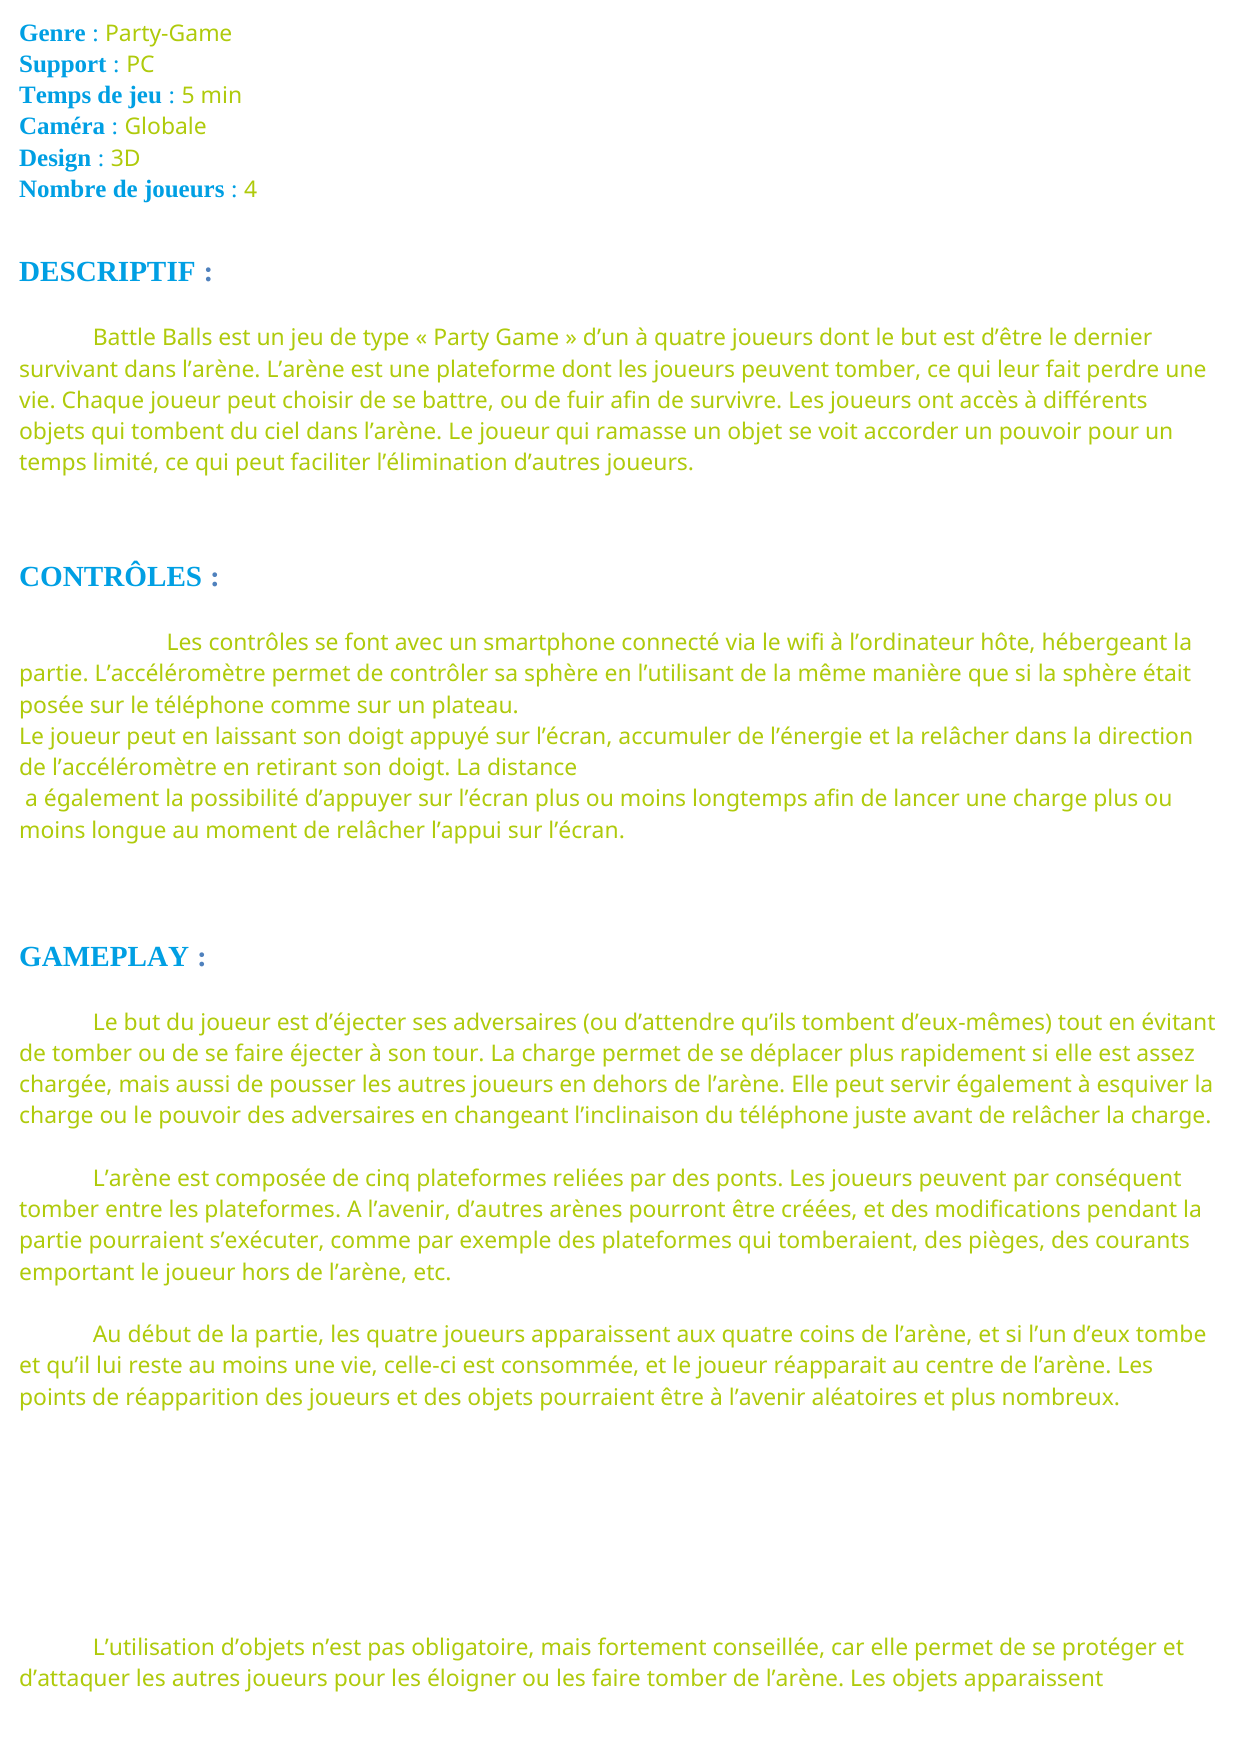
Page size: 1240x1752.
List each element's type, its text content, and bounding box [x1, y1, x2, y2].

text GAMEPLAY : [19, 939, 1219, 972]
subtitle DESCRIPTIF : [19, 254, 1219, 288]
text L’utilisation d’objets n’est pas obligatoire, mais fortement conseillée, car elle permet de se protéger et d’attaquer les autres joueurs pour les éloigner ou les faire tomber de l’arène. Les objets apparaissent [19, 1631, 1219, 1693]
text L’arène est composée de cinq plateformes reliées par des ponts. Les joueurs peuvent par conséquent tomber entre les plateformes. A l’avenir, d’autres arènes pourront être créées, et des modifications pendant la partie pourraient s’exécuter, comme par exemple des plateformes qui tomberaient, des pièges, des courants emportant le joueur hors de l’arène, etc. [19, 1162, 1219, 1287]
text Genre : Party-Game [19, 17, 1219, 48]
text Battle Balls est un jeu de type « Party Game » d’un à quatre joueurs dont le but est d’être le dernier survivant dans l’arène. L’arène est une plateforme dont les joueurs peuvent tomber, ce qui leur fait perdre une vie. Chaque joueur peut choisir de se battre, ou de fuir afin de survivre. Les joueurs ont accès à différents objets qui tombent du ciel dans l’arène. Le joueur qui ramasse un objet se voit accorder un pouvoir pour un temps limité, ce qui peut faciliter l’élimination d’autres joueurs. [19, 321, 1219, 478]
text Support : PC [19, 48, 1219, 79]
text Les contrôles se font avec un smartphone connecté via le wifi à l’ordinateur hôte, hébergeant la partie. L’accéléromètre permet de contrôler sa sphère en l’utilisant de la même manière que si la sphère était posée sur le téléphone comme sur un plateau. Le joueur peut en laissant son doigt appuyé sur l’écran, accumuler de l’énergie et la relâcher dans la direction de l’accéléromètre en retirant son doigt. La distance a également la possibilité d’appuyer sur l’écran plus ou moins longtemps afin de lancer une charge plus ou moins longue au moment de relâcher l’appui sur l’écran. [19, 626, 1219, 845]
text Au début de la partie, les quatre joueurs apparaissent aux quatre coins de l’arène, et si l’un d’eux tombe et qu’il lui reste au moins une vie, celle-ci est consommée, et le joueur réapparait au centre de l’arène. Les points de réapparition des joueurs et des objets pourraient être à l’avenir aléatoires et plus nombreux. [19, 1318, 1219, 1412]
text Nombre de joueurs : 4 [19, 173, 1219, 204]
text Design : 3D [19, 142, 1219, 173]
text Temps de jeu : 5 min [19, 79, 1219, 110]
subtitle CONTRÔLES : [19, 559, 1219, 592]
text Le but du joueur est d’éjecter ses adversaires (ou d’attendre qu’ils tombent d’eux-mêmes) tout en évitant de tomber ou de se faire éjecter à son tour. La charge permet de se déplacer plus rapidement si elle est assez chargée, mais aussi de pousser les autres joueurs en dehors de l’arène. Elle peut servir également à esquiver la charge ou le pouvoir des adversaires en changeant l’inclinaison du téléphone juste avant de relâcher la charge. [19, 1006, 1219, 1131]
text Caméra : Globale [19, 110, 1219, 142]
